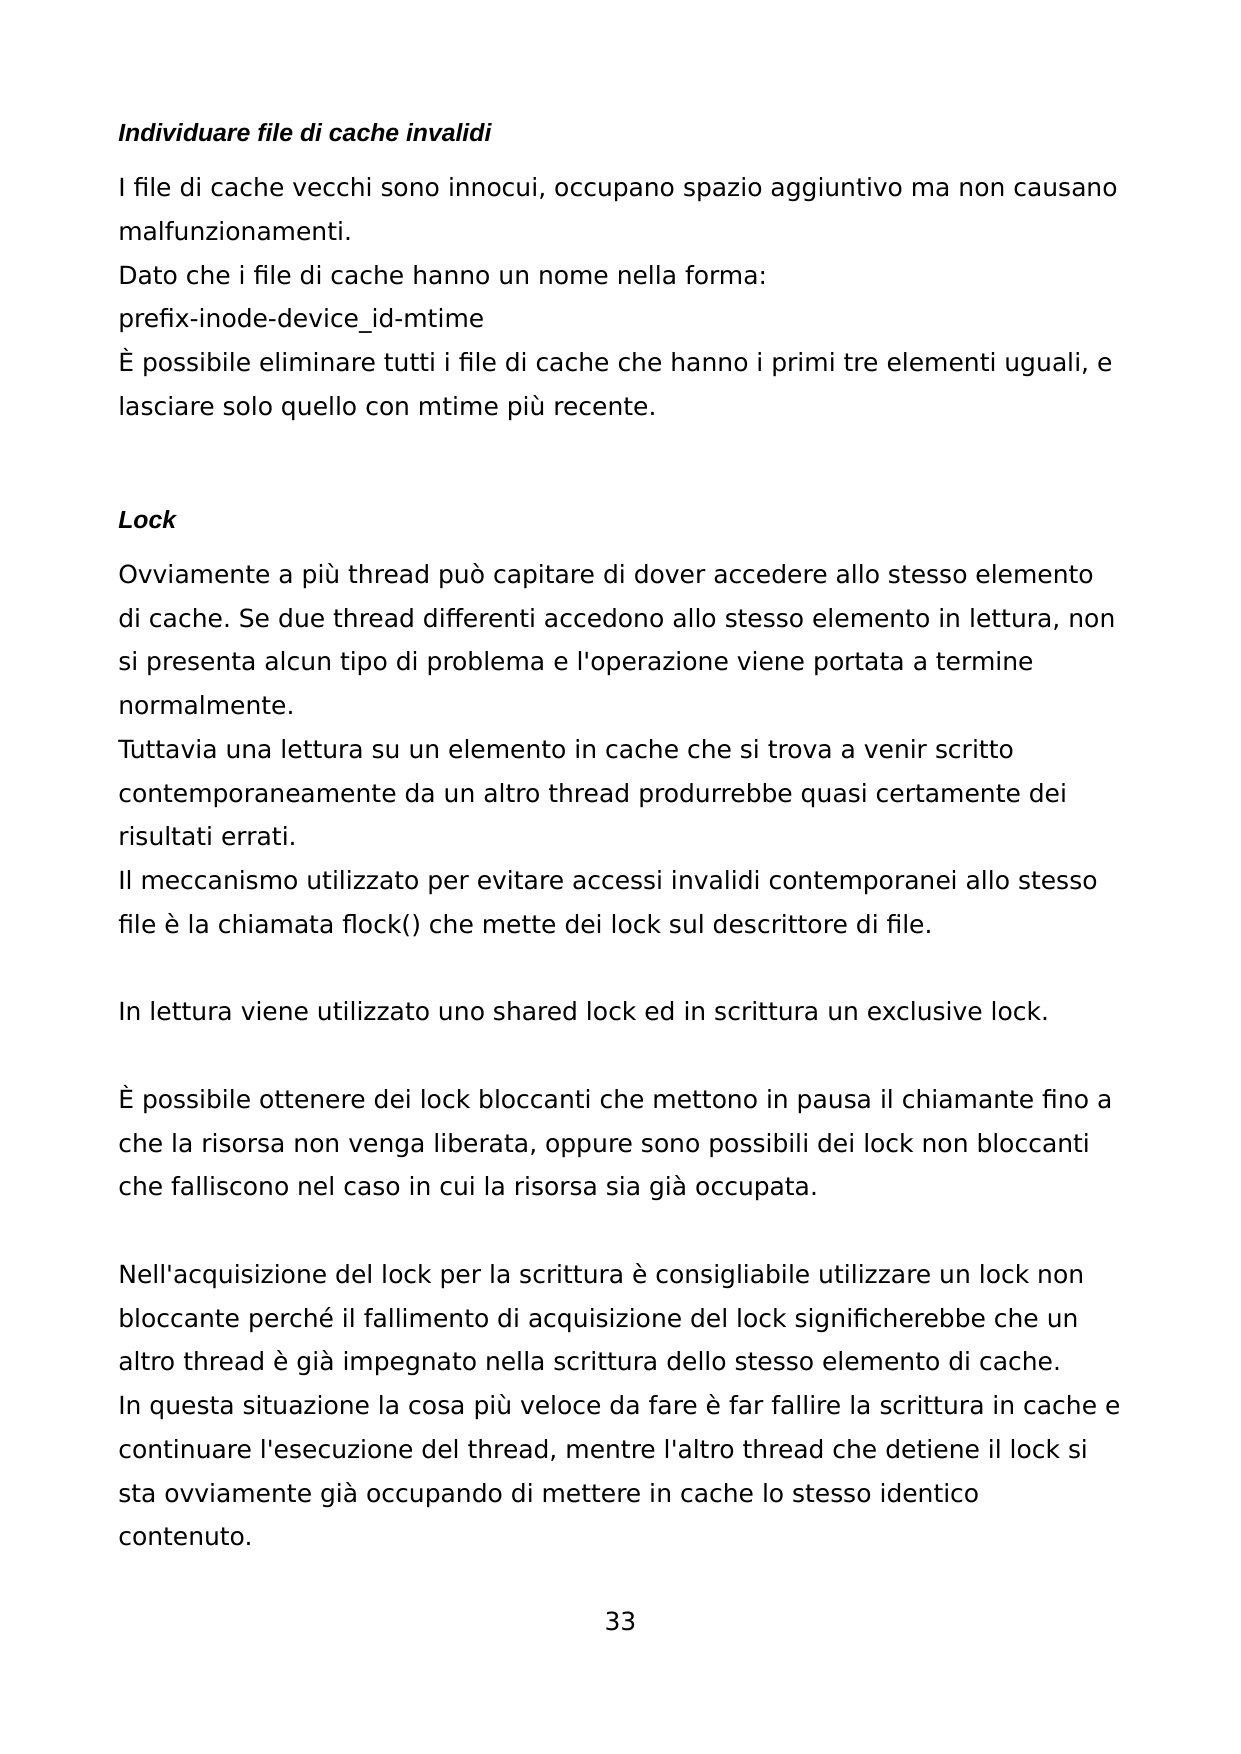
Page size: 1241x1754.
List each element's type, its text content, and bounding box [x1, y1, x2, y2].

subtitle Lock [118, 505, 1122, 533]
subtitle Individuare file di cache invalidi [118, 118, 1122, 147]
text I file di cache vecchi sono innocui, occupano spazio aggiuntivo ma non causano malfunzionamenti. [118, 173, 1122, 246]
text Tuttavia una lettura su un elemento in cache che si trova a venir scritto contemporaneamente da un altro thread produrrebbe quasi certamente dei risultati errati. [118, 735, 1122, 852]
text prefix-inode-device_id-mtime [118, 305, 1122, 334]
text In lettura viene utilizzato uno shared lock ed in scrittura un exclusive lock. [118, 997, 1122, 1027]
text È possibile eliminare tutti i file di cache che hanno i primi tre elementi uguali, e lasciare solo quello con mtime più recente. [118, 348, 1122, 421]
text Ovviamente a più thread può capitare di dover accedere allo stesso elemento di cache. Se due thread differenti accedono allo stesso elemento in lettura, non si presenta alcun tipo di problema e l'operazione viene portata a termine normalmente. [118, 560, 1122, 720]
text Dato che i file di cache hanno un nome nella forma: [118, 261, 1122, 290]
text In questa situazione la cosa più veloce da fare è far fallire la scrittura in cache e continuare l'esecuzione del thread, mentre l'altro thread che detiene il lock si sta ovviamente già occupando di mettere in cache lo stesso identico contenuto. [118, 1391, 1122, 1552]
text È possibile ottenere dei lock bloccanti che mettono in pausa il chiamante fino a che la risorsa non venga liberata, oppure sono possibili dei lock non bloccanti che falliscono nel caso in cui la risorsa sia già occupata. [118, 1085, 1122, 1202]
text Il meccanismo utilizzato per evitare accessi invalidi contemporanei allo stesso file è la chiamata flock() che mette dei lock sul descrittore di file. [118, 866, 1122, 939]
text Nell'acquisizione del lock per la scrittura è consigliabile utilizzare un lock non bloccante perché il fallimento di acquisizione del lock significherebbe che un altro thread è già impegnato nella scrittura dello stesso elemento di cache. [118, 1260, 1122, 1377]
